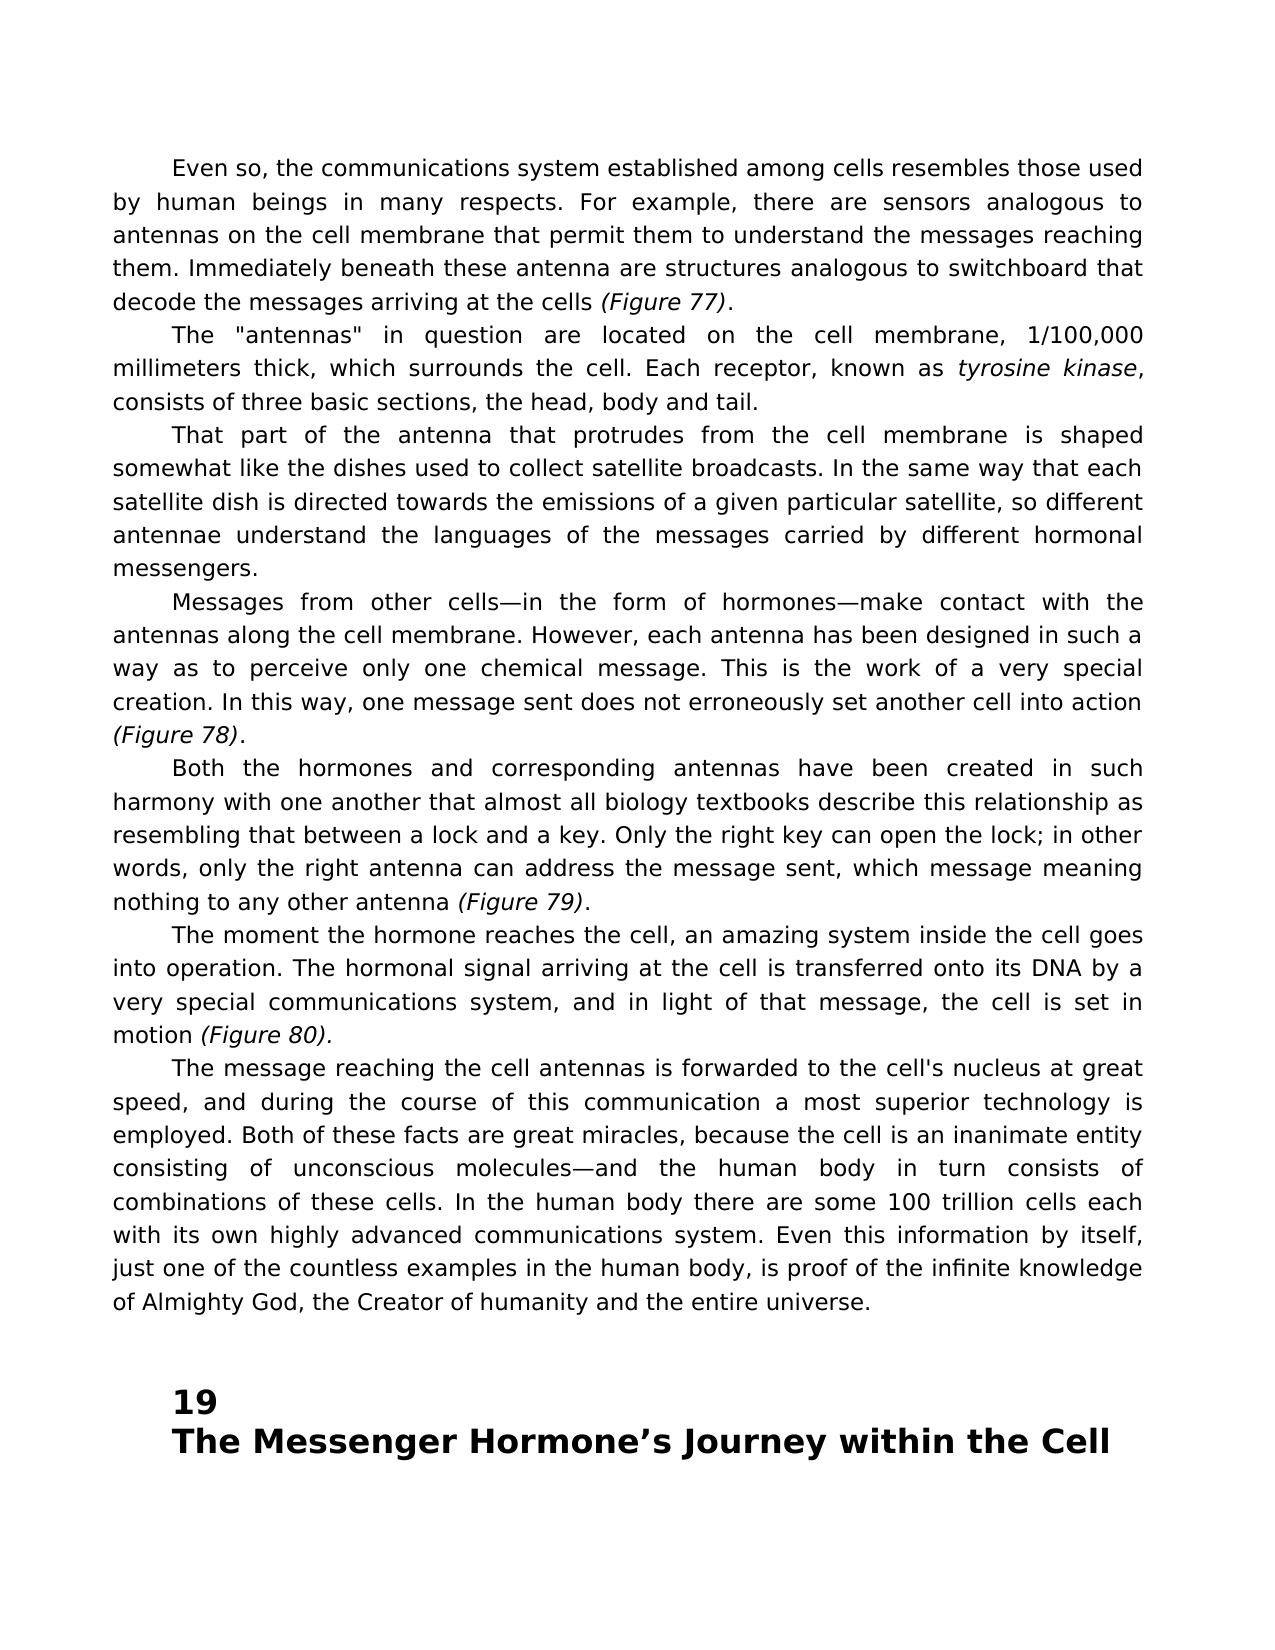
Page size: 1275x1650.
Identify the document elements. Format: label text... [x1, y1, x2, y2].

text 19 [112, 1383, 1145, 1422]
text Even so, the communications system established among cells resembles those used by human beings in many respects. For example, there are sensors analogous to antennas on the cell membrane that permit them to understand the messages reaching them. Immediately beneath these antenna are structures analogous to switchboard that decode the messages arriving at the cells (Figure 77). [112, 150, 1145, 317]
text Messages from other cells—in the form of hormones—make contact with the antennas along the cell membrane. However, each antenna has been designed in such a way as to perceive only one chemical message. This is the work of a very special creation. In this way, one message sent does not erroneously set another cell into action (Figure 78). [112, 583, 1145, 750]
text The Messenger Hormone’s Journey within the Cell [112, 1422, 1145, 1461]
text The message reaching the cell antennas is forwarded to the cell's nucleus at great speed, and during the course of this communication a most superior technology is employed. Both of these facts are great miracles, because the cell is an inanimate entity consisting of unconscious molecules—and the human body in turn consists of combinations of these cells. In the human body there are some 100 trillion cells each with its own highly advanced communications system. Even this information by itself, just one of the countless examples in the human body, is proof of the infinite knowledge of Almighty God, the Creator of humanity and the entire universe. [112, 1050, 1145, 1317]
text The moment the hormone reaches the cell, an amazing system inside the cell goes into operation. The hormonal signal arriving at the cell is transferred onto its DNA by a very special communications system, and in light of that message, the cell is set in motion (Figure 80). [112, 917, 1145, 1050]
text The "antennas" in question are located on the cell membrane, 1/100,000 millimeters thick, which surrounds the cell. Each receptor, known as tyrosine kinase, consists of three basic sections, the head, body and tail. [112, 317, 1145, 417]
text Both the hormones and corresponding antennas have been created in such harmony with one another that almost all biology textbooks describe this relationship as resembling that between a lock and a key. Only the right key can open the lock; in other words, only the right antenna can address the message sent, which message meaning nothing to any other antenna (Figure 79). [112, 750, 1145, 917]
text That part of the antenna that protrudes from the cell membrane is shaped somewhat like the dishes used to collect satellite broadcasts. In the same way that each satellite dish is directed towards the emissions of a given particular satellite, so different antennae understand the languages of the messages carried by different hormonal messengers. [112, 417, 1145, 583]
